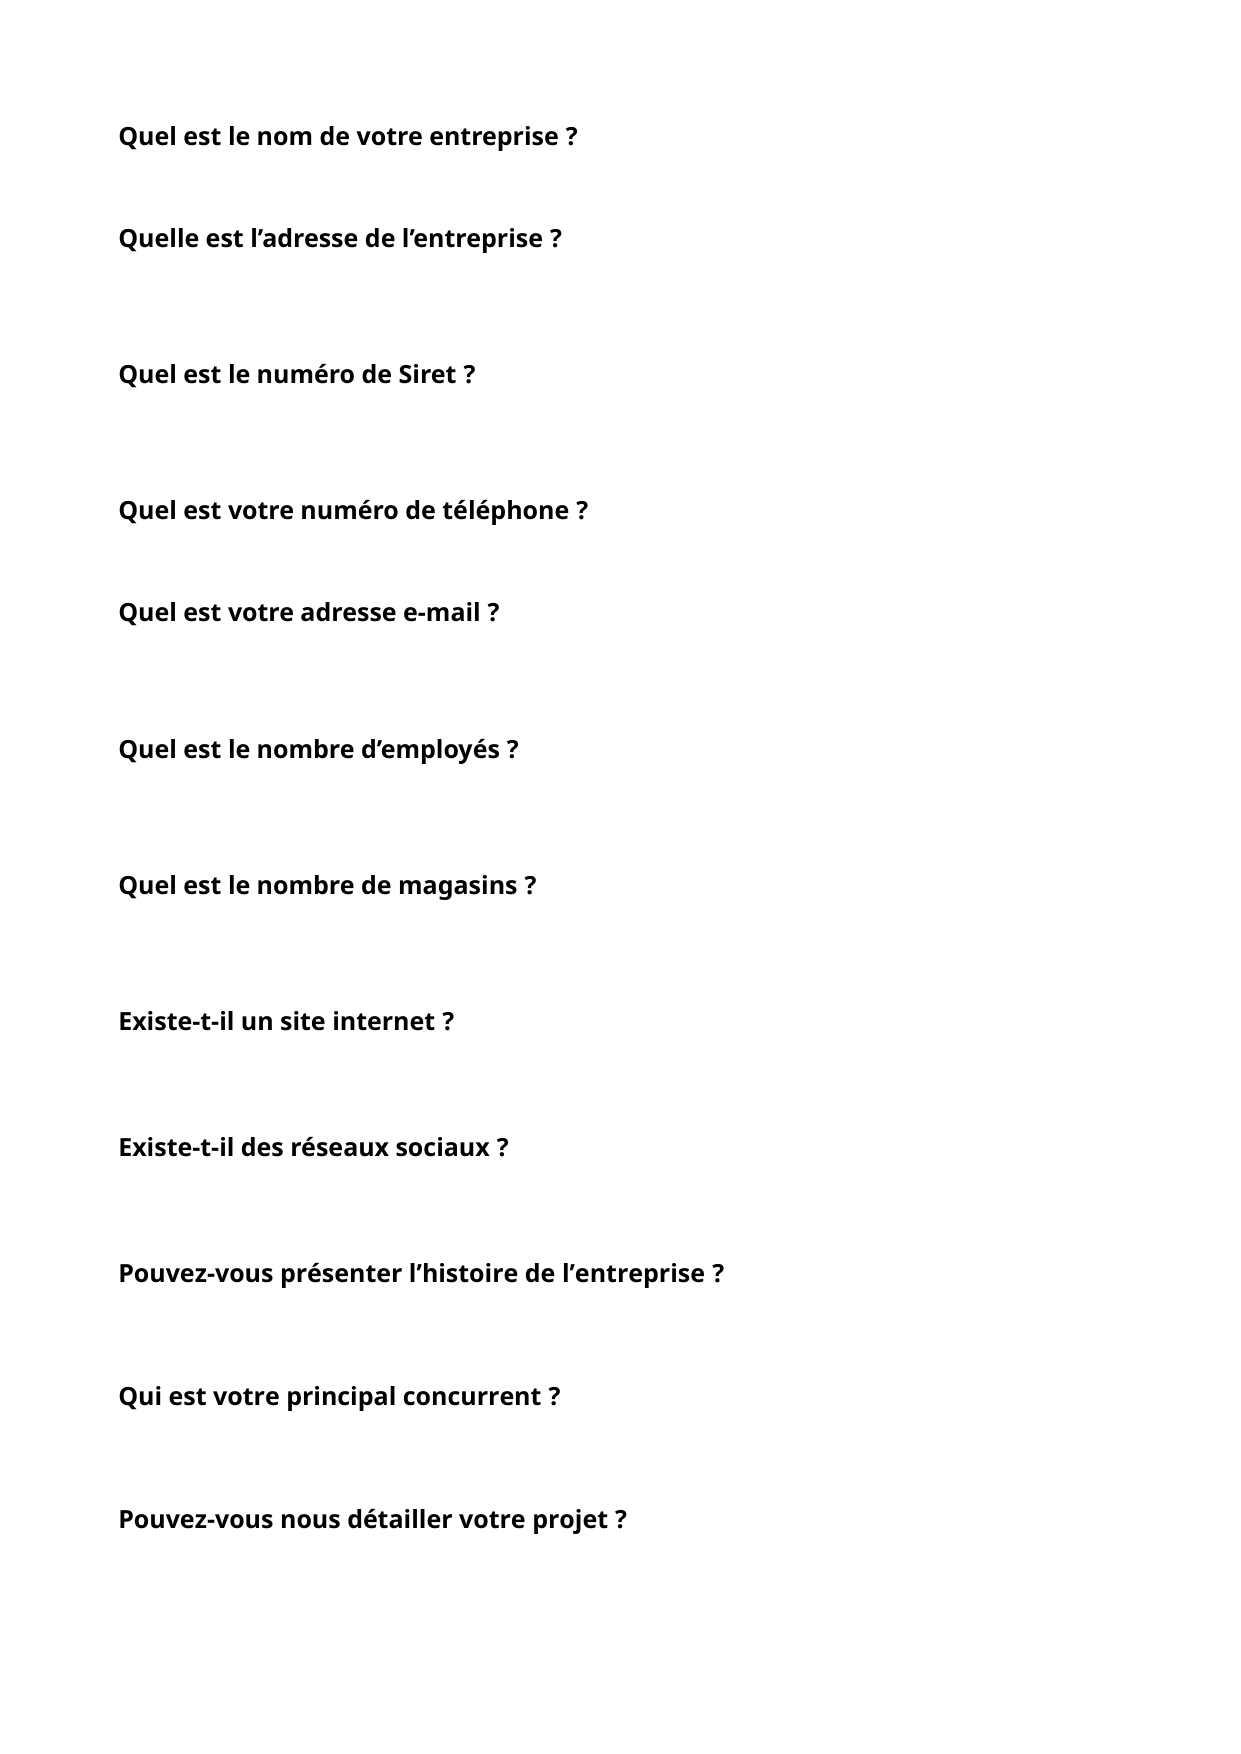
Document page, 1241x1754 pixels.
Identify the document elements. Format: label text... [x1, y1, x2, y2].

text Quelle est l’adresse de l’entreprise ? [118, 220, 1122, 254]
text Quel est votre adresse e-mail ? [118, 595, 1122, 629]
text Pouvez-vous présenter l’histoire de l’entreprise ? [118, 1255, 1122, 1289]
text Existe-t-il des réseaux sociaux ? [118, 1129, 1122, 1164]
text Pouvez-vous nous détailler votre projet ? [118, 1502, 1122, 1536]
text Existe-t-il un site internet ? [118, 1004, 1122, 1038]
text Quel est le nombre d’employés ? [118, 731, 1122, 765]
text Quel est votre numéro de téléphone ? [118, 493, 1122, 527]
text Qui est votre principal concurrent ? [118, 1379, 1122, 1413]
text Quel est le nom de votre entreprise ? [118, 118, 1122, 152]
text Quel est le numéro de Siret ? [118, 357, 1122, 391]
text Quel est le nombre de magasins ? [118, 867, 1122, 902]
